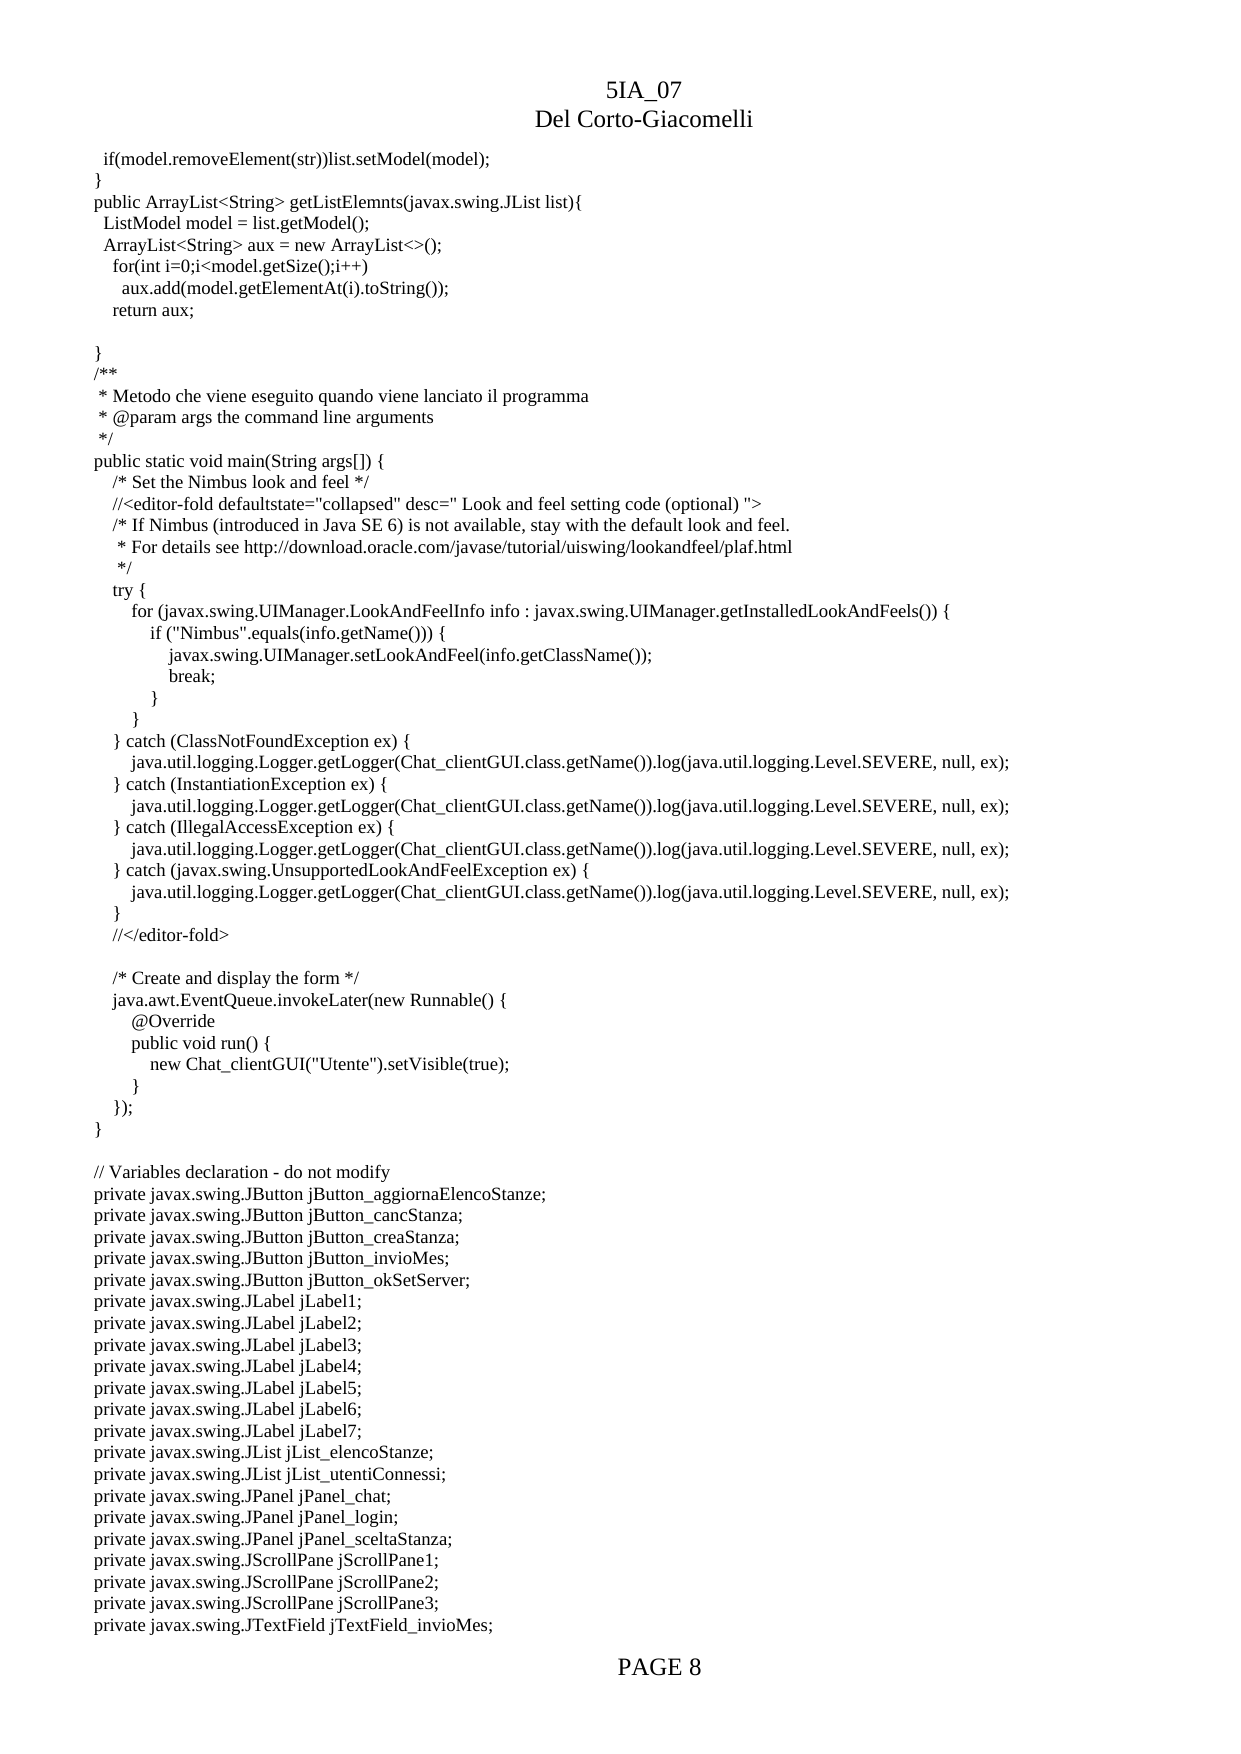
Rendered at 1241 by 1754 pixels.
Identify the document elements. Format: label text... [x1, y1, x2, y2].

text } [75, 902, 1162, 924]
text java.util.logging.Logger.getLogger(Chat_clientGUI.class.getName()).log(java.util.logging.Level.SEVERE, null, ex); [75, 881, 1162, 902]
text private javax.swing.JButton jButton_invioMes; [75, 1247, 1162, 1269]
text java.util.logging.Logger.getLogger(Chat_clientGUI.class.getName()).log(java.util.logging.Level.SEVERE, null, ex); [75, 794, 1162, 816]
text } catch (InstantiationException ex) { [75, 773, 1162, 794]
text /* Set the Nimbus look and feel */ [75, 471, 1162, 493]
text private javax.swing.JList jList_utentiConnessi; [75, 1463, 1162, 1484]
text private javax.swing.JList jList_elencoStanze; [75, 1441, 1162, 1463]
text private javax.swing.JPanel jPanel_login; [75, 1506, 1162, 1528]
text private javax.swing.JLabel jLabel4; [75, 1355, 1162, 1377]
text break; [75, 665, 1162, 687]
text private javax.swing.JTextField jTextField_invioMes; [75, 1614, 1162, 1635]
text * For details see http://download.oracle.com/javase/tutorial/uiswing/lookandfeel/plaf.html [75, 536, 1162, 557]
text for (javax.swing.UIManager.LookAndFeelInfo info : javax.swing.UIManager.getInstalledLookAndFeels()) { [75, 600, 1162, 622]
text } catch (javax.swing.UnsupportedLookAndFeelException ex) { [75, 859, 1162, 881]
text } [75, 708, 1162, 730]
text ListModel model = list.getModel(); [75, 212, 1162, 234]
text private javax.swing.JPanel jPanel_sceltaStanza; [75, 1528, 1162, 1549]
text private javax.swing.JLabel jLabel5; [75, 1377, 1162, 1398]
text private javax.swing.JScrollPane jScrollPane1; [75, 1549, 1162, 1571]
text private javax.swing.JButton jButton_cancStanza; [75, 1204, 1162, 1226]
text } [75, 169, 1162, 191]
text */ [75, 428, 1162, 449]
text private javax.swing.JScrollPane jScrollPane2; [75, 1571, 1162, 1592]
text aux.add(model.getElementAt(i).toString()); [75, 277, 1162, 298]
text for(int i=0;i<model.getSize();i++) [75, 255, 1162, 277]
text java.util.logging.Logger.getLogger(Chat_clientGUI.class.getName()).log(java.util.logging.Level.SEVERE, null, ex); [75, 838, 1162, 859]
text } catch (IllegalAccessException ex) { [75, 816, 1162, 838]
text /* If Nimbus (introduced in Java SE 6) is not available, stay with the default look and feel. [75, 514, 1162, 536]
text /** [75, 363, 1162, 385]
text } [75, 1118, 1162, 1139]
text private javax.swing.JLabel jLabel1; [75, 1290, 1162, 1312]
text } [75, 687, 1162, 708]
text } [75, 1075, 1162, 1096]
text public void run() { [75, 1032, 1162, 1053]
text }); [75, 1096, 1162, 1118]
text java.awt.EventQueue.invokeLater(new Runnable() { [75, 988, 1162, 1010]
text java.util.logging.Logger.getLogger(Chat_clientGUI.class.getName()).log(java.util.logging.Level.SEVERE, null, ex); [75, 751, 1162, 773]
text */ [75, 557, 1162, 579]
text if(model.removeElement(str))list.setModel(model); [75, 148, 1162, 169]
text public ArrayList<String> getListElemnts(javax.swing.JList list){ [75, 191, 1162, 212]
text public static void main(String args[]) { [75, 449, 1162, 471]
text } [75, 342, 1162, 363]
text private javax.swing.JLabel jLabel6; [75, 1398, 1162, 1420]
text private javax.swing.JScrollPane jScrollPane3; [75, 1592, 1162, 1614]
text * Metodo che viene eseguito quando viene lanciato il programma [75, 385, 1162, 406]
text private javax.swing.JLabel jLabel2; [75, 1312, 1162, 1333]
text //</editor-fold> [75, 924, 1162, 945]
text try { [75, 579, 1162, 600]
text // Variables declaration - do not modify [75, 1161, 1162, 1183]
text @Override [75, 1010, 1162, 1032]
text new Chat_clientGUI("Utente").setVisible(true); [75, 1053, 1162, 1075]
text if ("Nimbus".equals(info.getName())) { [75, 622, 1162, 643]
text ArrayList<String> aux = new ArrayList<>(); [75, 234, 1162, 255]
text //<editor-fold defaultstate="collapsed" desc=" Look and feel setting code (optional) "> [75, 493, 1162, 514]
text /* Create and display the form */ [75, 967, 1162, 988]
text private javax.swing.JButton jButton_okSetServer; [75, 1269, 1162, 1290]
text private javax.swing.JLabel jLabel3; [75, 1333, 1162, 1355]
text * @param args the command line arguments [75, 406, 1162, 428]
text private javax.swing.JPanel jPanel_chat; [75, 1484, 1162, 1506]
text private javax.swing.JButton jButton_aggiornaElencoStanze; [75, 1183, 1162, 1204]
text } catch (ClassNotFoundException ex) { [75, 730, 1162, 751]
text javax.swing.UIManager.setLookAndFeel(info.getClassName()); [75, 643, 1162, 665]
text return aux; [75, 298, 1162, 320]
text private javax.swing.JLabel jLabel7; [75, 1420, 1162, 1441]
text private javax.swing.JButton jButton_creaStanza; [75, 1226, 1162, 1247]
